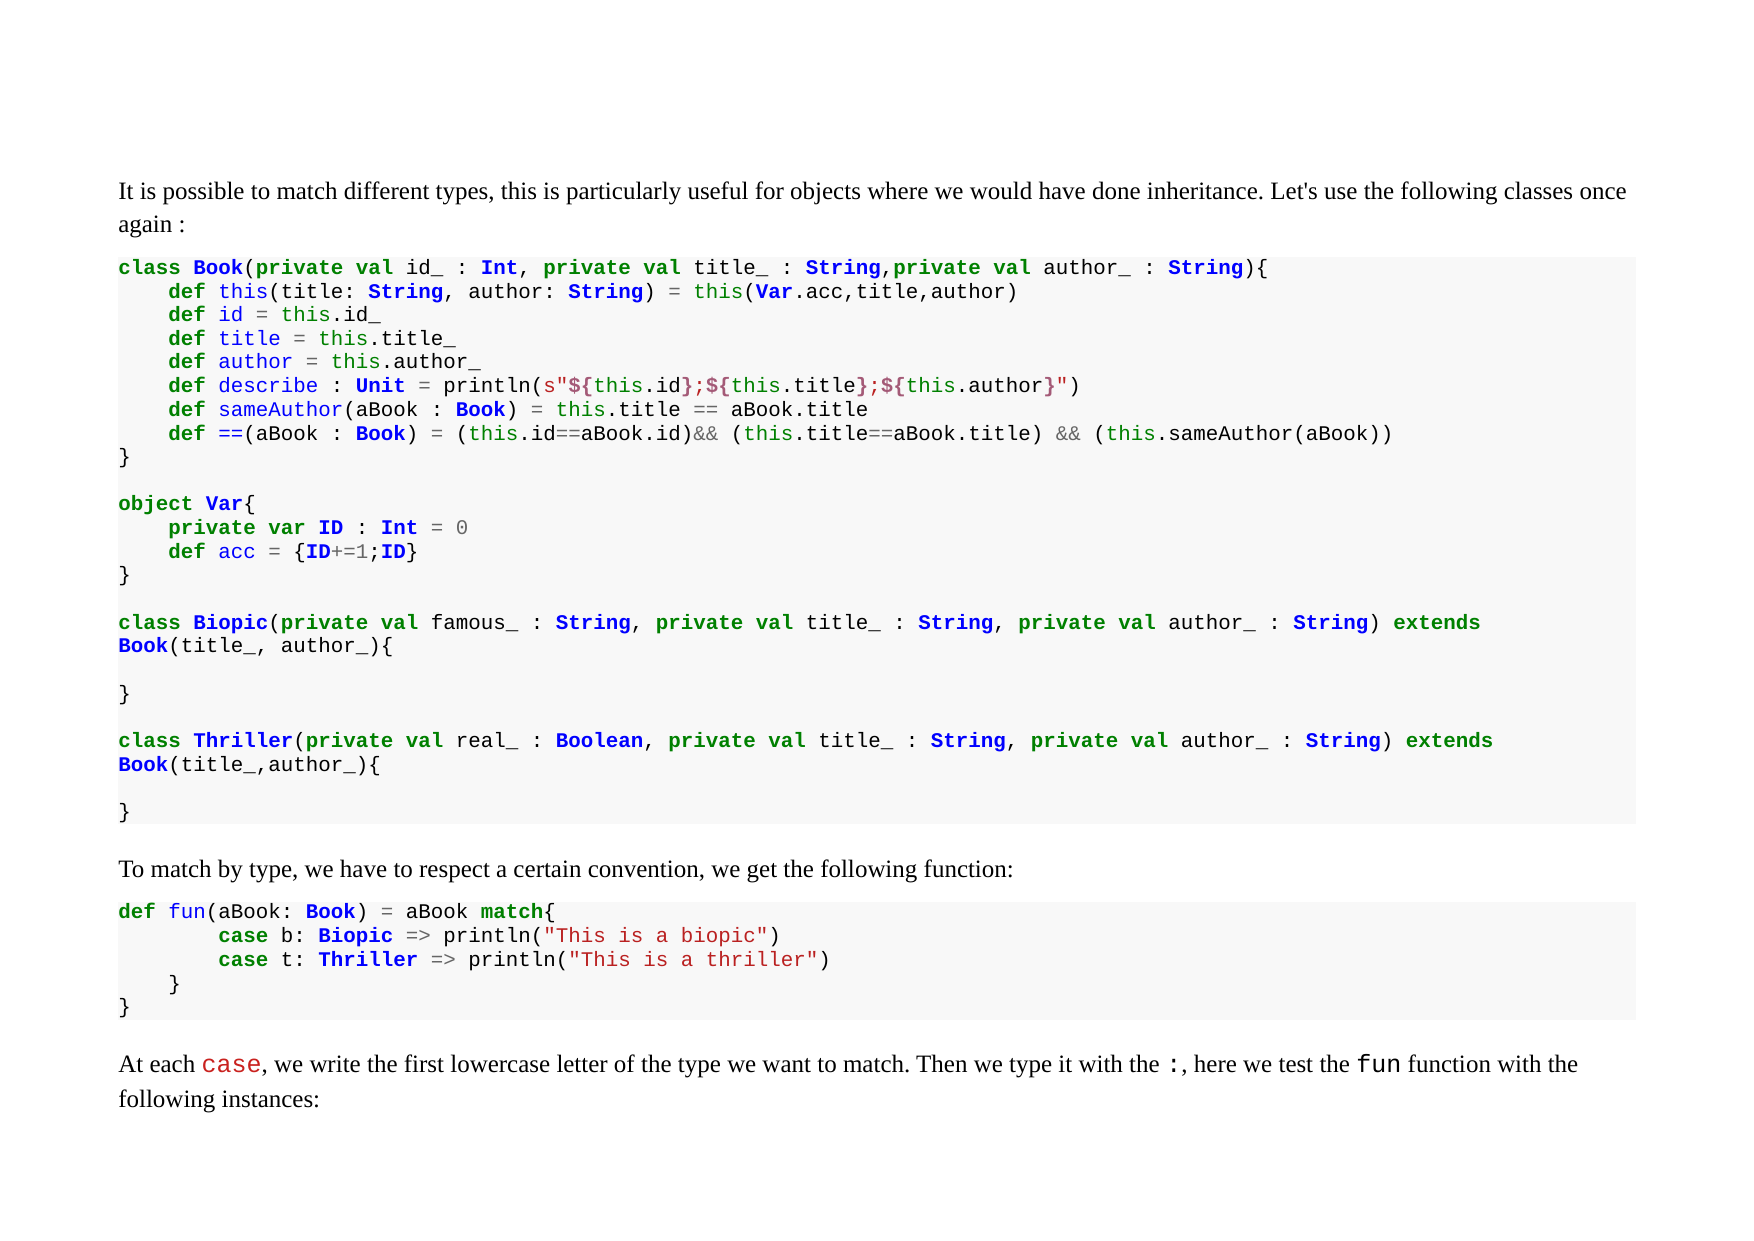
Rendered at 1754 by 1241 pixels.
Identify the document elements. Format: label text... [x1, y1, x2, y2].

text def ==(aBook : Book) = (this.id==aBook.id)&& (this.title==aBook.title) && (this.sameAuthor(aBook)) [118, 422, 1636, 446]
text def title = this.title_ [118, 328, 1636, 352]
text } [118, 564, 1636, 588]
text } [118, 972, 1636, 996]
text It is possible to match different types, this is particularly useful for objects where we would have done inheritance. Let's use the following classes once again : [118, 176, 1636, 238]
text class Biopic(private val famous_ : String, private val title_ : String, private val author_ : String) extends Book(title_, author_){ [118, 612, 1636, 659]
text def acc = {ID+=1;ID} [118, 541, 1636, 564]
text } [118, 683, 1636, 706]
text } [118, 996, 1636, 1020]
text case b: Biopic => println("This is a biopic") [118, 925, 1636, 949]
text class Thriller(private val real_ : Boolean, private val title_ : String, private val author_ : String) extends Book(title_,author_){ [118, 730, 1636, 777]
text def sameAuthor(aBook : Book) = this.title == aBook.title [118, 399, 1636, 422]
text def author = this.author_ [118, 352, 1636, 375]
text At each case, we write the first lowercase letter of the type we want to match. Then we type it with the :, here we test the fun function with the following instances: [118, 1049, 1636, 1113]
text To match by type, we have to respect a certain convention, we get the following function: [118, 854, 1636, 883]
text private var ID : Int = 0 [118, 517, 1636, 541]
text } [118, 801, 1636, 824]
text def describe : Unit = println(s"${this.id};${this.title};${this.author}") [118, 375, 1636, 399]
text def fun(aBook: Book) = aBook match{ [118, 902, 1636, 925]
text def id = this.id_ [118, 304, 1636, 328]
text case t: Thriller => println("This is a thriller") [118, 949, 1636, 972]
text } [118, 446, 1636, 470]
text object Var{ [118, 493, 1636, 517]
text def this(title: String, author: String) = this(Var.acc,title,author) [118, 281, 1636, 304]
text class Book(private val id_ : Int, private val title_ : String,private val author_ : String){ [118, 257, 1636, 281]
